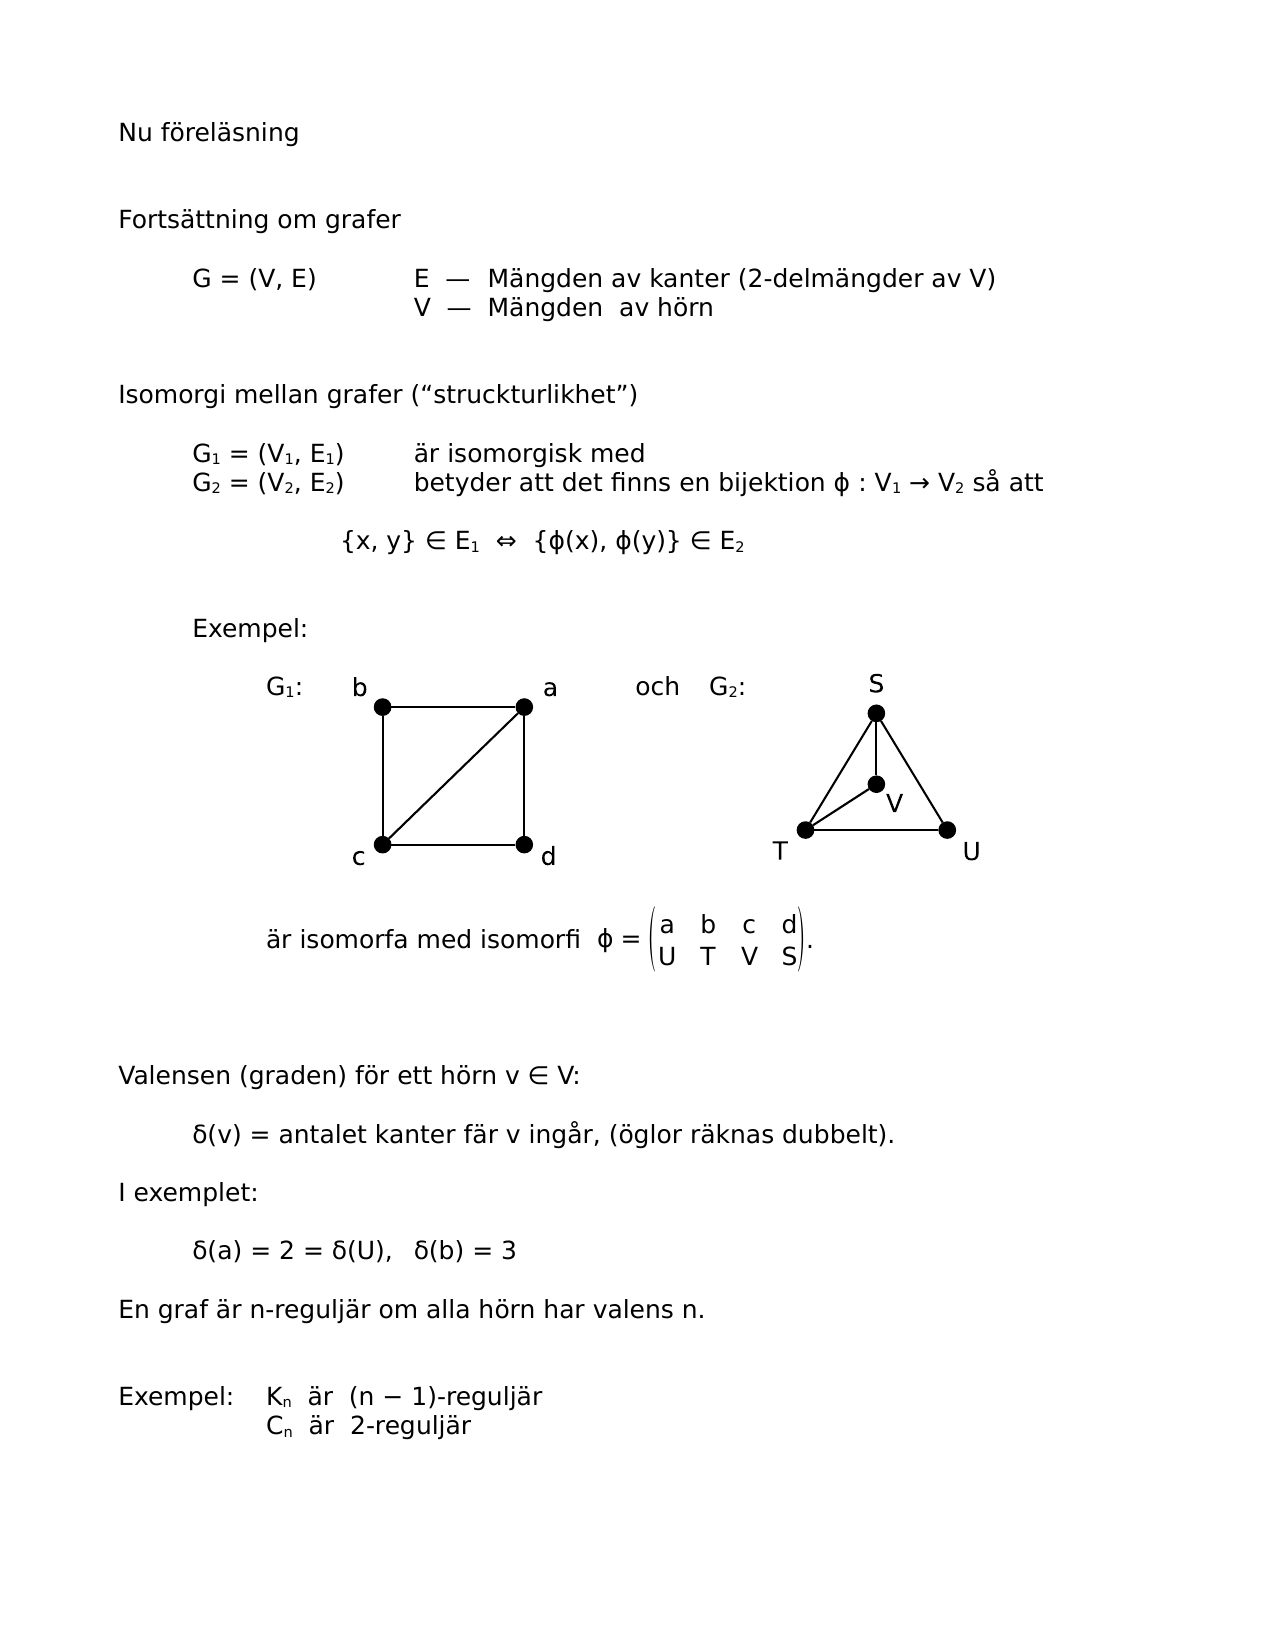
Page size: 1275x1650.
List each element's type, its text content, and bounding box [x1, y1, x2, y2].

text Exempel: [118, 614, 1157, 643]
text Isomorgi mellan grafer (“struckturlikhet”) [118, 381, 1157, 410]
text δ(a) = 2 = δ(U), δ(b) = 3 [118, 1237, 1157, 1266]
text {x, y} ∈ E1 ⇔ {ϕ(x), ϕ(y)} ∈ E2 [118, 526, 1157, 556]
text Cn är 2-reguljär [118, 1412, 1157, 1441]
text V — Mängden av hörn [118, 293, 1157, 322]
text Nu föreläsning [118, 118, 1157, 147]
text δ(v) = antalet kanter fär v ingår, (öglor räknas dubbelt). [118, 1120, 1157, 1149]
text I exemplet: [118, 1178, 1157, 1207]
text är isomorfa med isomorfi . [118, 906, 1157, 974]
text Fortsättning om grafer [118, 206, 1157, 235]
text Valensen (graden) för ett hörn v ∈ V: [118, 1062, 1157, 1091]
text G1 = (V1, E1) är isomorgisk med [118, 439, 1157, 468]
text G2 = (V2, E2) betyder att det finns en bijektion ϕ : V1 → V2 så att [118, 468, 1157, 497]
text En graf är n-reguljär om alla hörn har valens n. [118, 1295, 1157, 1324]
text Exempel: Kn är (n − 1)-reguljär [118, 1382, 1157, 1412]
text G1: och G2: [118, 672, 1157, 701]
text G = (V, E) E — Mängden av kanter (2-delmängder av V) [118, 264, 1157, 293]
